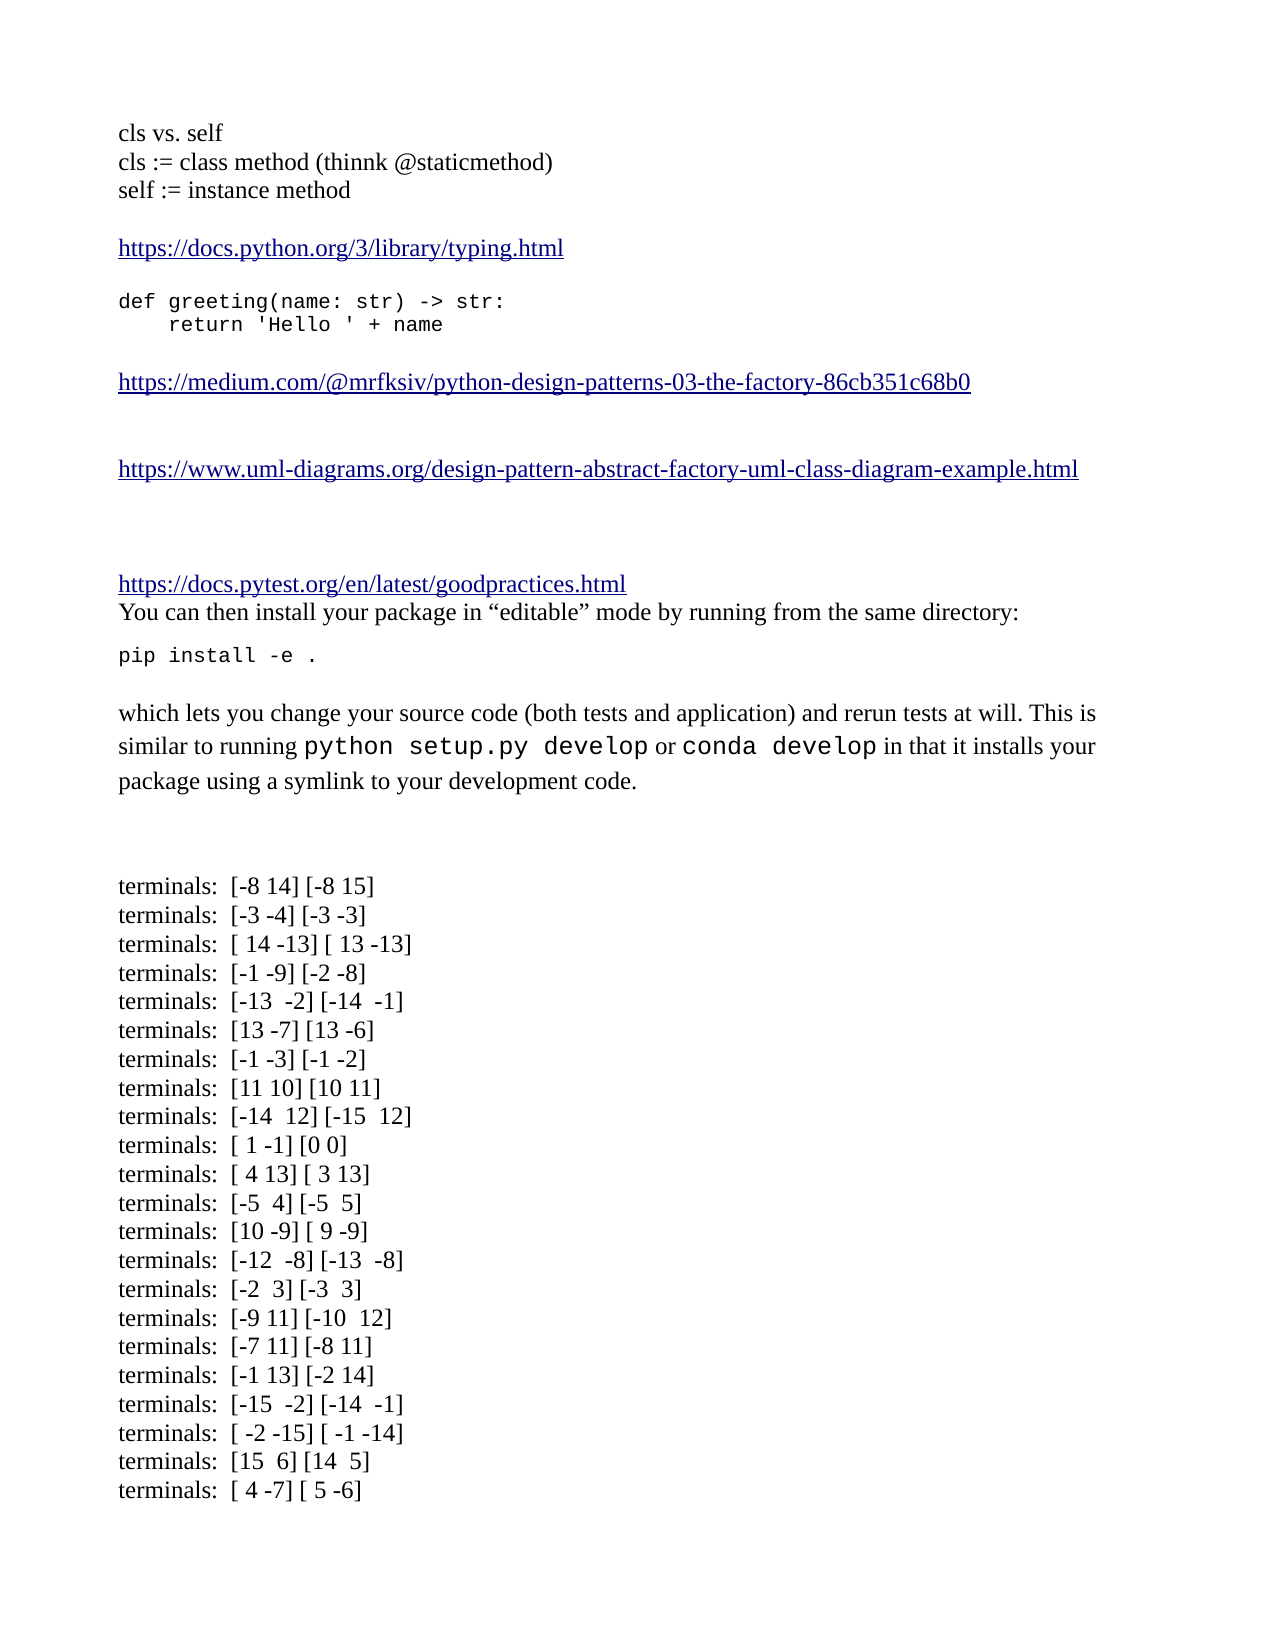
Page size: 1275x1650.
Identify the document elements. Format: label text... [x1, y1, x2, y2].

text terminals: [ 4 -7] [ 5 -6] [118, 1475, 1157, 1504]
text terminals: [13 -7] [13 -6] [118, 1015, 1157, 1044]
text terminals: [-1 -3] [-1 -2] [118, 1044, 1157, 1073]
text https://medium.com/@mrfksiv/python-design-patterns-03-the-factory-86cb351c68b0 [118, 367, 1157, 396]
text You can then install your package in “editable” mode by running from the same directory: [118, 597, 1157, 626]
text https://www.uml-diagrams.org/design-pattern-abstract-factory-uml-class-diagram-example.html [118, 454, 1157, 482]
text terminals: [-14 12] [-15 12] [118, 1101, 1157, 1130]
text which lets you change your source code (both tests and application) and rerun tests at will. This is similar to running python setup.py develop or conda develop in that it installs your package using a symlink to your development code. [118, 698, 1157, 795]
text https://docs.pytest.org/en/latest/goodpractices.html [118, 569, 1157, 597]
text terminals: [-2 3] [-3 3] [118, 1274, 1157, 1303]
text def greeting(name: str) -> str: [118, 291, 1157, 314]
text return 'Hello ' + name [118, 314, 1157, 338]
text terminals: [-3 -4] [-3 -3] [118, 900, 1157, 929]
text self := instance method [118, 176, 1157, 204]
text terminals: [-1 13] [-2 14] [118, 1360, 1157, 1389]
text terminals: [ 1 -1] [0 0] [118, 1130, 1157, 1159]
text terminals: [-12 -8] [-13 -8] [118, 1245, 1157, 1274]
text terminals: [-1 -9] [-2 -8] [118, 958, 1157, 986]
text terminals: [-7 11] [-8 11] [118, 1331, 1157, 1360]
text terminals: [-9 11] [-10 12] [118, 1303, 1157, 1331]
text terminals: [-15 -2] [-14 -1] [118, 1389, 1157, 1418]
text terminals: [-5 4] [-5 5] [118, 1188, 1157, 1216]
text terminals: [ 4 13] [ 3 13] [118, 1159, 1157, 1188]
text terminals: [15 6] [14 5] [118, 1446, 1157, 1475]
text terminals: [ -2 -15] [ -1 -14] [118, 1418, 1157, 1446]
text terminals: [-13 -2] [-14 -1] [118, 986, 1157, 1015]
text cls := class method (thinnk @staticmethod) [118, 147, 1157, 176]
text terminals: [-8 14] [-8 15] [118, 871, 1157, 900]
text terminals: [11 10] [10 11] [118, 1073, 1157, 1101]
text terminals: [ 14 -13] [ 13 -13] [118, 929, 1157, 958]
text terminals: [10 -9] [ 9 -9] [118, 1216, 1157, 1245]
text cls vs. self [118, 118, 1157, 147]
text pip install -e . [118, 645, 1157, 669]
text https://docs.python.org/3/library/typing.html [118, 233, 1157, 262]
